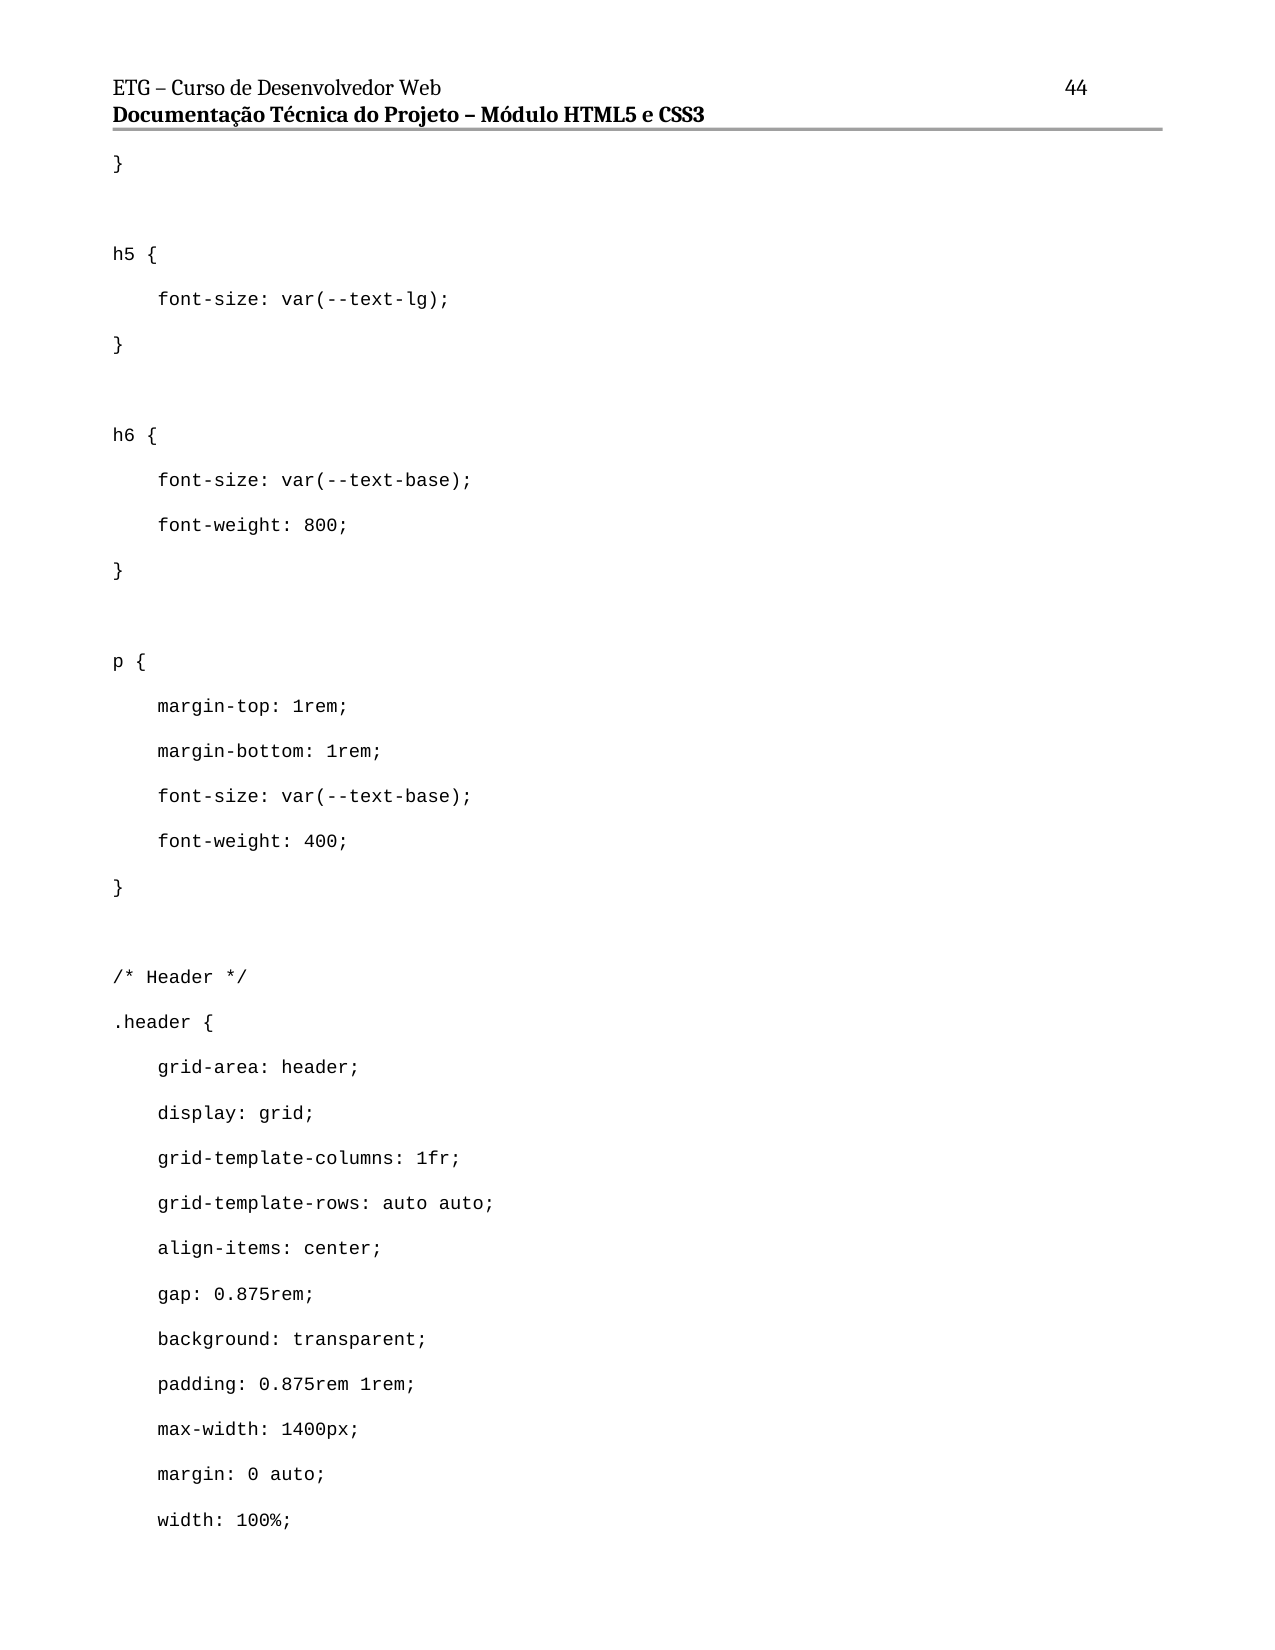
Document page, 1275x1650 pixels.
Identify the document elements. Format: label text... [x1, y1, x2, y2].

text } [112, 335, 1162, 356]
text display: grid; [112, 1103, 1162, 1125]
text font-size: var(--text-base); [112, 471, 1162, 492]
text /* Header */ [112, 968, 1162, 989]
text padding: 0.875rem 1rem; [112, 1375, 1162, 1396]
text } [112, 154, 1162, 175]
text h6 { [112, 425, 1162, 447]
text h5 { [112, 244, 1162, 266]
text p { [112, 651, 1162, 673]
text gap: 0.875rem; [112, 1284, 1162, 1306]
text width: 100%; [112, 1510, 1162, 1532]
text font-size: var(--text-lg); [112, 290, 1162, 311]
text font-weight: 800; [112, 516, 1162, 537]
text align-items: center; [112, 1239, 1162, 1260]
text margin-top: 1rem; [112, 697, 1162, 718]
text grid-area: header; [112, 1058, 1162, 1079]
text .header { [112, 1013, 1162, 1034]
text grid-template-columns: 1fr; [112, 1149, 1162, 1170]
text max-width: 1400px; [112, 1420, 1162, 1441]
text margin: 0 auto; [112, 1465, 1162, 1486]
text margin-bottom: 1rem; [112, 742, 1162, 763]
text } [112, 561, 1162, 582]
text background: transparent; [112, 1329, 1162, 1351]
text font-weight: 400; [112, 832, 1162, 853]
text grid-template-rows: auto auto; [112, 1194, 1162, 1215]
text font-size: var(--text-base); [112, 787, 1162, 808]
text } [112, 877, 1162, 899]
